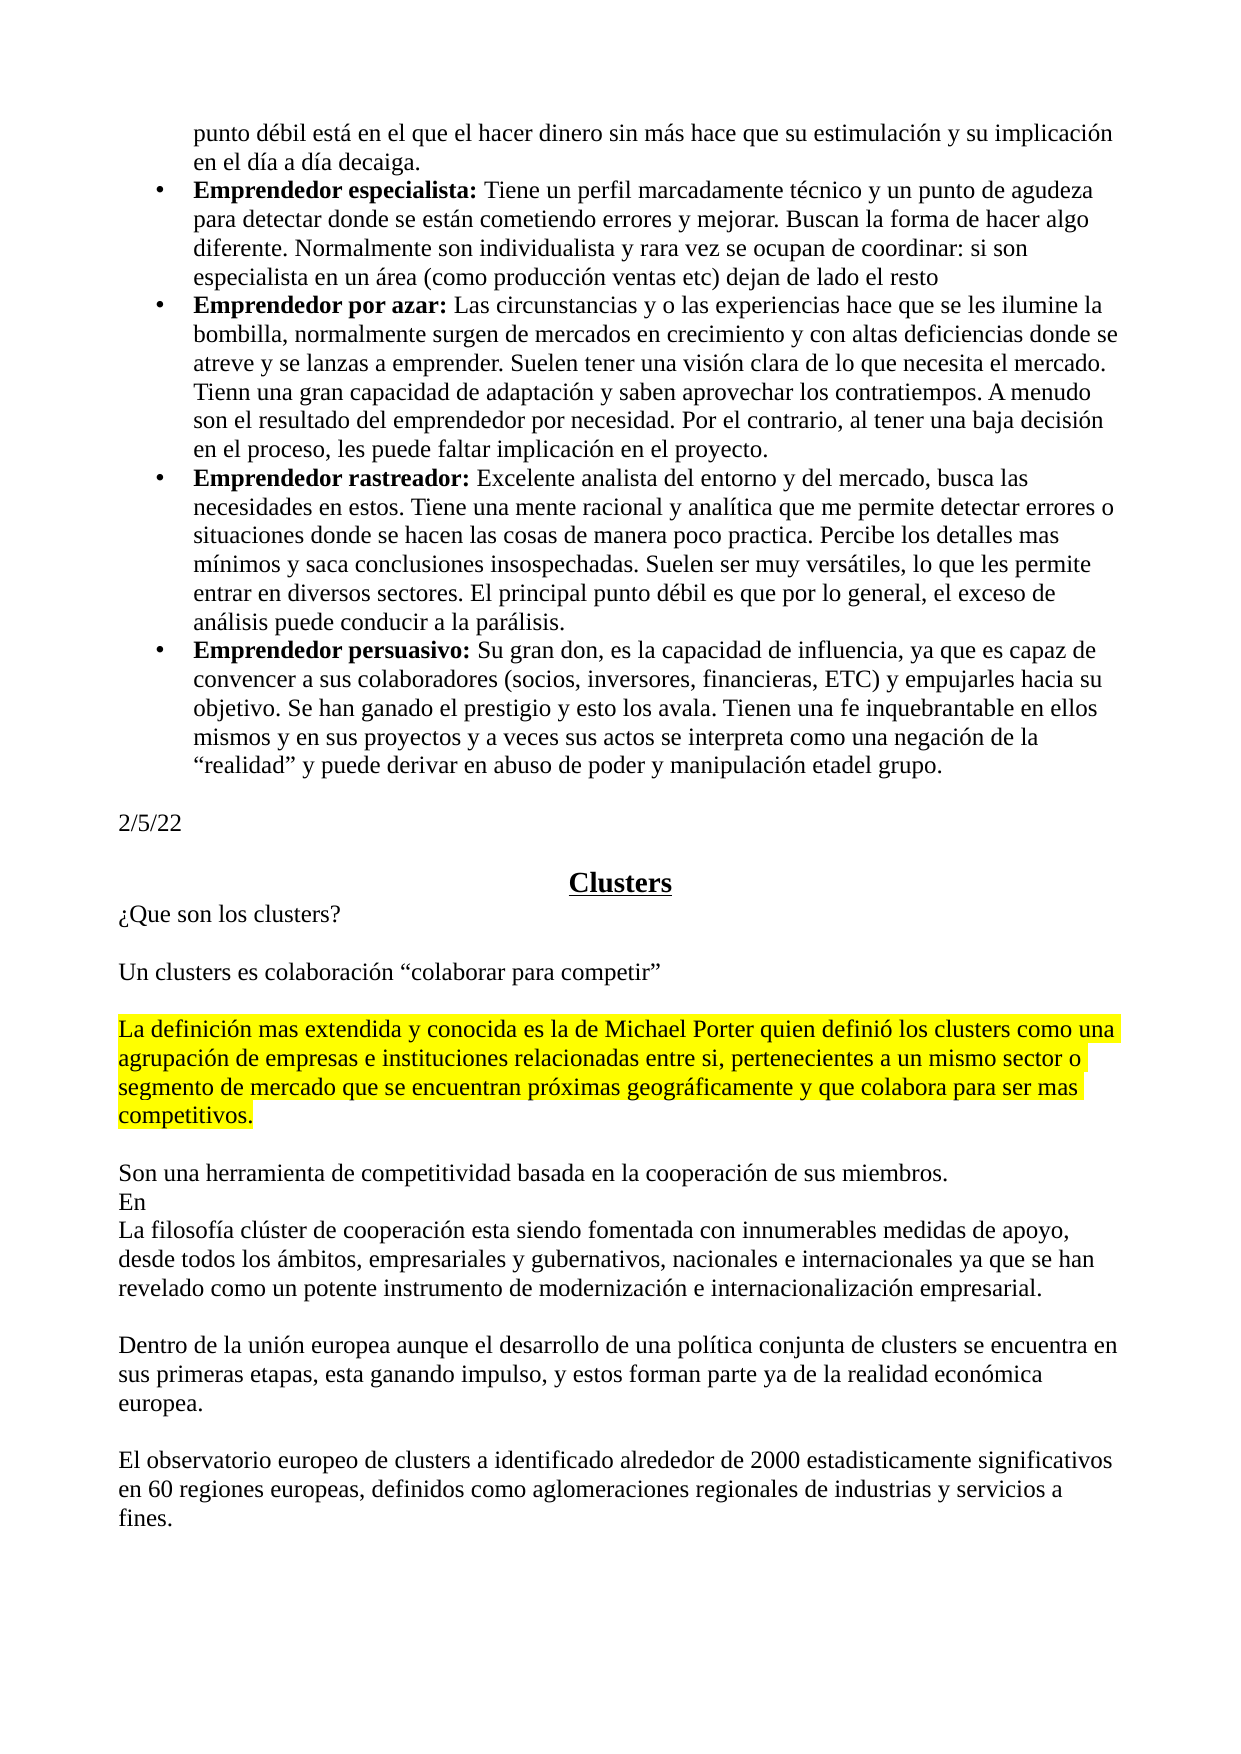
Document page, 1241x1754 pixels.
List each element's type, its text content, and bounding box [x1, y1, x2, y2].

list Emprendedor especialista: Tiene un perfil marcadamente técnico y un punto de agudeza para detectar donde se están cometiendo errores y mejorar. Buscan la forma de hacer algo diferente. Normalmente son individualista y rara vez se ocupan de coordinar: si son especialista en un área (como producción ventas etc) dejan de lado el resto [156, 176, 1122, 291]
text 2/5/22 [118, 808, 1122, 837]
text Dentro de la unión europea aunque el desarrollo de una política conjunta de clusters se encuentra en sus primeras etapas, esta ganando impulso, y estos forman parte ya de la realidad económica europea. [118, 1330, 1122, 1417]
text La filosofía clúster de cooperación esta siendo fomentada con innumerables medidas de apoyo, desde todos los ámbitos, empresariales y gubernativos, nacionales e internacionales ya que se han revelado como un potente instrumento de modernización e internacionalización empresarial. [118, 1215, 1122, 1302]
list Emprendedor rastreador: Excelente analista del entorno y del mercado, busca las necesidades en estos. Tiene una mente racional y analítica que me permite detectar errores o situaciones donde se hacen las cosas de manera poco practica. Percibe los detalles mas mínimos y saca conclusiones insospechadas. Suelen ser muy versátiles, lo que les permite entrar en diversos sectores. El principal punto débil es que por lo general, el exceso de análisis puede conducir a la parálisis. [156, 463, 1122, 636]
text Un clusters es colaboración “colaborar para competir” [118, 957, 1122, 985]
list punto débil está en el que el hacer dinero sin más hace que su estimulación y su implicación en el día a día decaiga. [156, 118, 1122, 176]
text La definición mas extendida y conocida es la de Michael Porter quien definió los clusters como una agrupación de empresas e instituciones relacionadas entre si, pertenecientes a un mismo sector o segmento de mercado que se encuentran próximas geográficamente y que colabora para ser mas competitivos. [118, 1014, 1122, 1129]
text Son una herramienta de competitividad basada en la cooperación de sus miembros. [118, 1158, 1122, 1187]
text En [118, 1187, 1122, 1215]
text ¿Que son los clusters? [118, 899, 1122, 928]
text El observatorio europeo de clusters a identificado alrededor de 2000 estadisticamente significativos en 60 regiones europeas, definidos como aglomeraciones regionales de industrias y servicios a fines. [118, 1445, 1122, 1532]
list Emprendedor por azar: Las circunstancias y o las experiencias hace que se les ilumine la bombilla, normalmente surgen de mercados en crecimiento y con altas deficiencias donde se atreve y se lanzas a emprender. Suelen tener una visión clara de lo que necesita el mercado. Tienn una gran capacidad de adaptación y saben aprovechar los contratiempos. A menudo son el resultado del emprendedor por necesidad. Por el contrario, al tener una baja decisión en el proceso, les puede faltar implicación en el proyecto. [156, 291, 1122, 463]
text Clusters [118, 866, 1122, 899]
list Emprendedor persuasivo: Su gran don, es la capacidad de influencia, ya que es capaz de convencer a sus colaboradores (socios, inversores, financieras, ETC) y empujarles hacia su objetivo. Se han ganado el prestigio y esto los avala. Tienen una fe inquebrantable en ellos mismos y en sus proyectos y a veces sus actos se interpreta como una negación de la “realidad” y puede derivar en abuso de poder y manipulación etadel grupo. [156, 636, 1122, 779]
